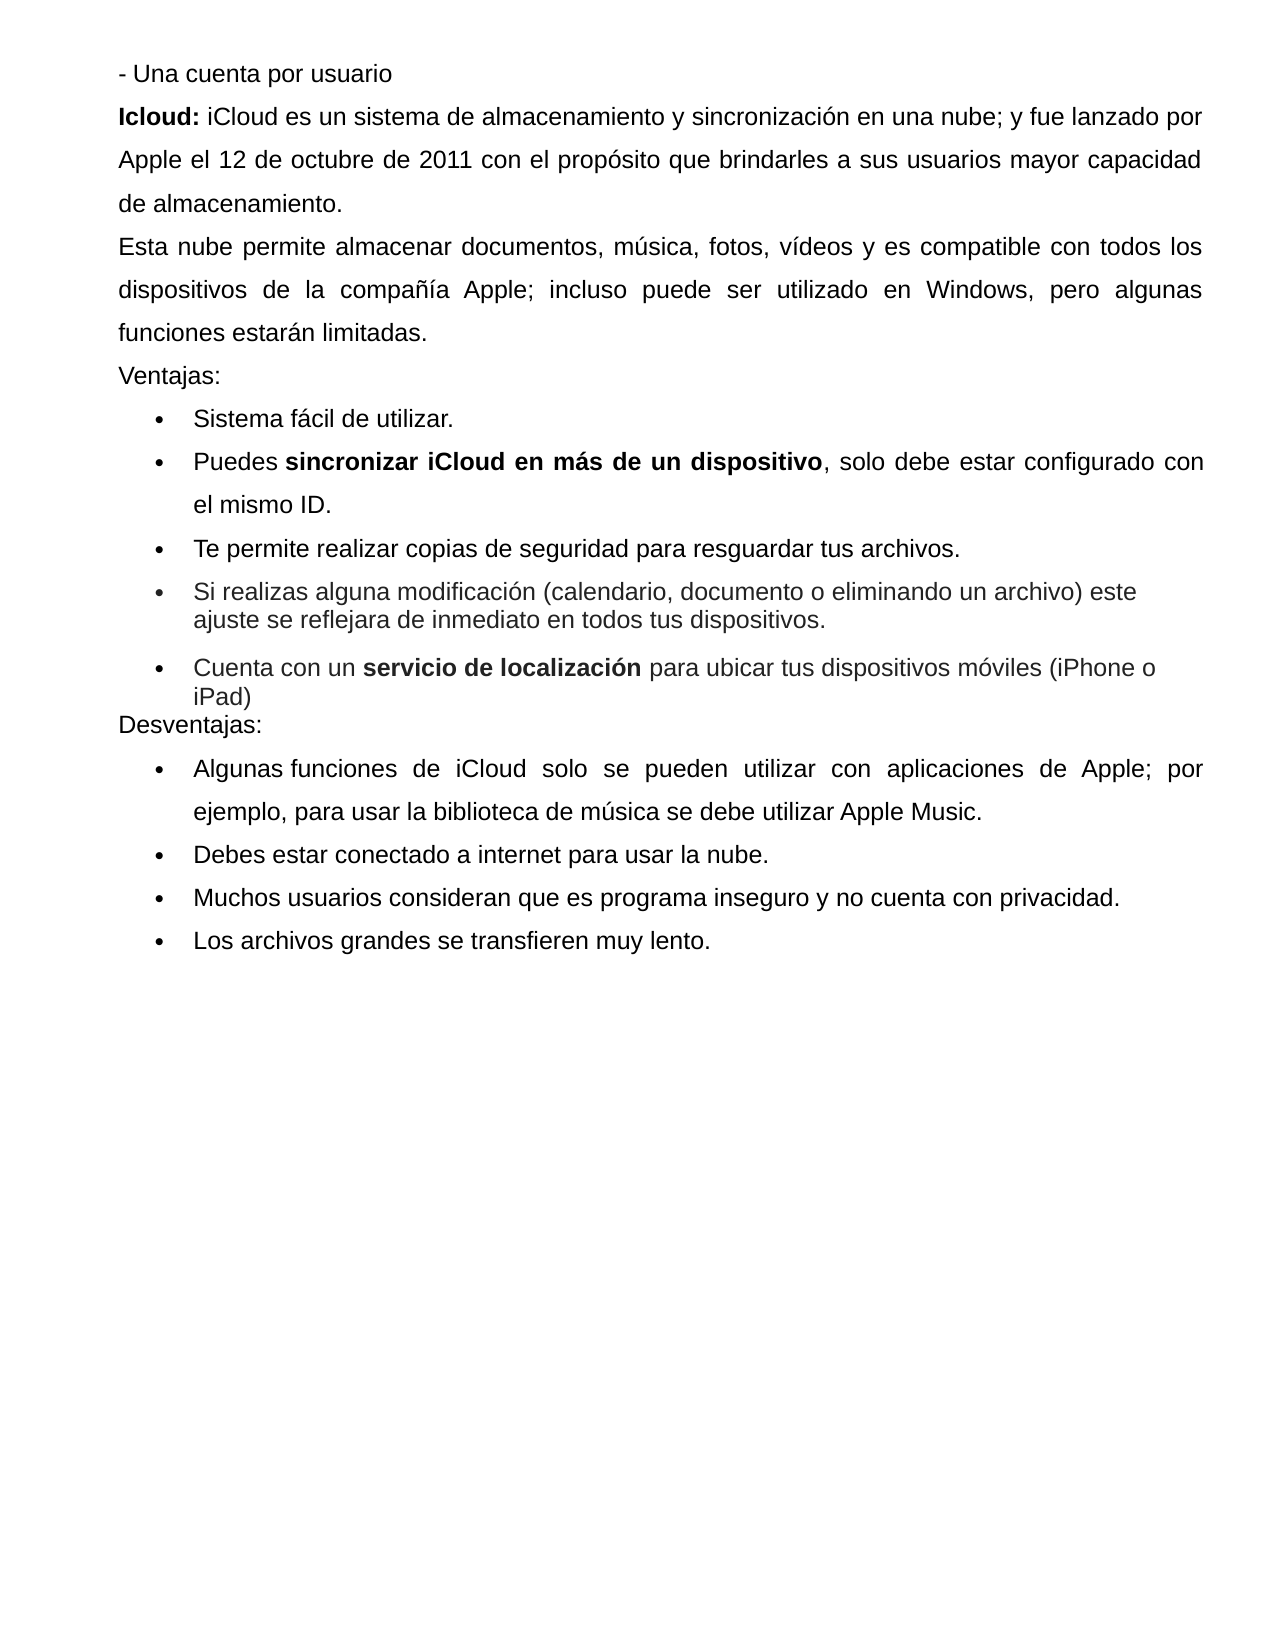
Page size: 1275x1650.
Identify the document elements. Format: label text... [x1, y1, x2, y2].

text Esta nube permite almacenar documentos, música, fotos, vídeos y es compatible con todos los dispositivos de la compañía Apple; incluso puede ser utilizado en Windows, pero algunas funciones estarán limitadas. [118, 232, 1205, 347]
list Muchos usuarios consideran que es programa inseguro y no cuenta con privacidad. [156, 883, 1205, 912]
list Algunas funciones de iCloud solo se pueden utilizar con aplicaciones de Apple; por ejemplo, para usar la biblioteca de música se debe utilizar Apple Music. [156, 754, 1205, 826]
list Cuenta con un servicio de localización para ubicar tus dispositivos móviles (iPhone o iPad) [156, 653, 1205, 711]
list Si realizas alguna modificación (calendario, documento o eliminando un archivo) este ajuste se reflejara de inmediato en todos tus dispositivos. [156, 577, 1205, 634]
text Desventajas: [118, 711, 1205, 739]
list Te permite realizar copias de seguridad para resguardar tus archivos. [156, 534, 1205, 562]
text - Una cuenta por usuario [118, 59, 1205, 88]
list Puedes sincronizar iCloud en más de un dispositivo, solo debe estar configurado con el mismo ID. [156, 447, 1205, 519]
list Sistema fácil de utilizar. [156, 404, 1205, 433]
text Ventajas: [118, 361, 1205, 390]
list Debes estar conectado a internet para usar la nube. [156, 840, 1205, 869]
text Icloud: iCloud es un sistema de almacenamiento y sincronización en una nube; y fue lanzado por Apple el 12 de octubre de 2011 con el propósito que brindarles a sus usuarios mayor capacidad de almacenamiento. [118, 102, 1205, 217]
list Los archivos grandes se transfieren muy lento. [156, 926, 1205, 955]
